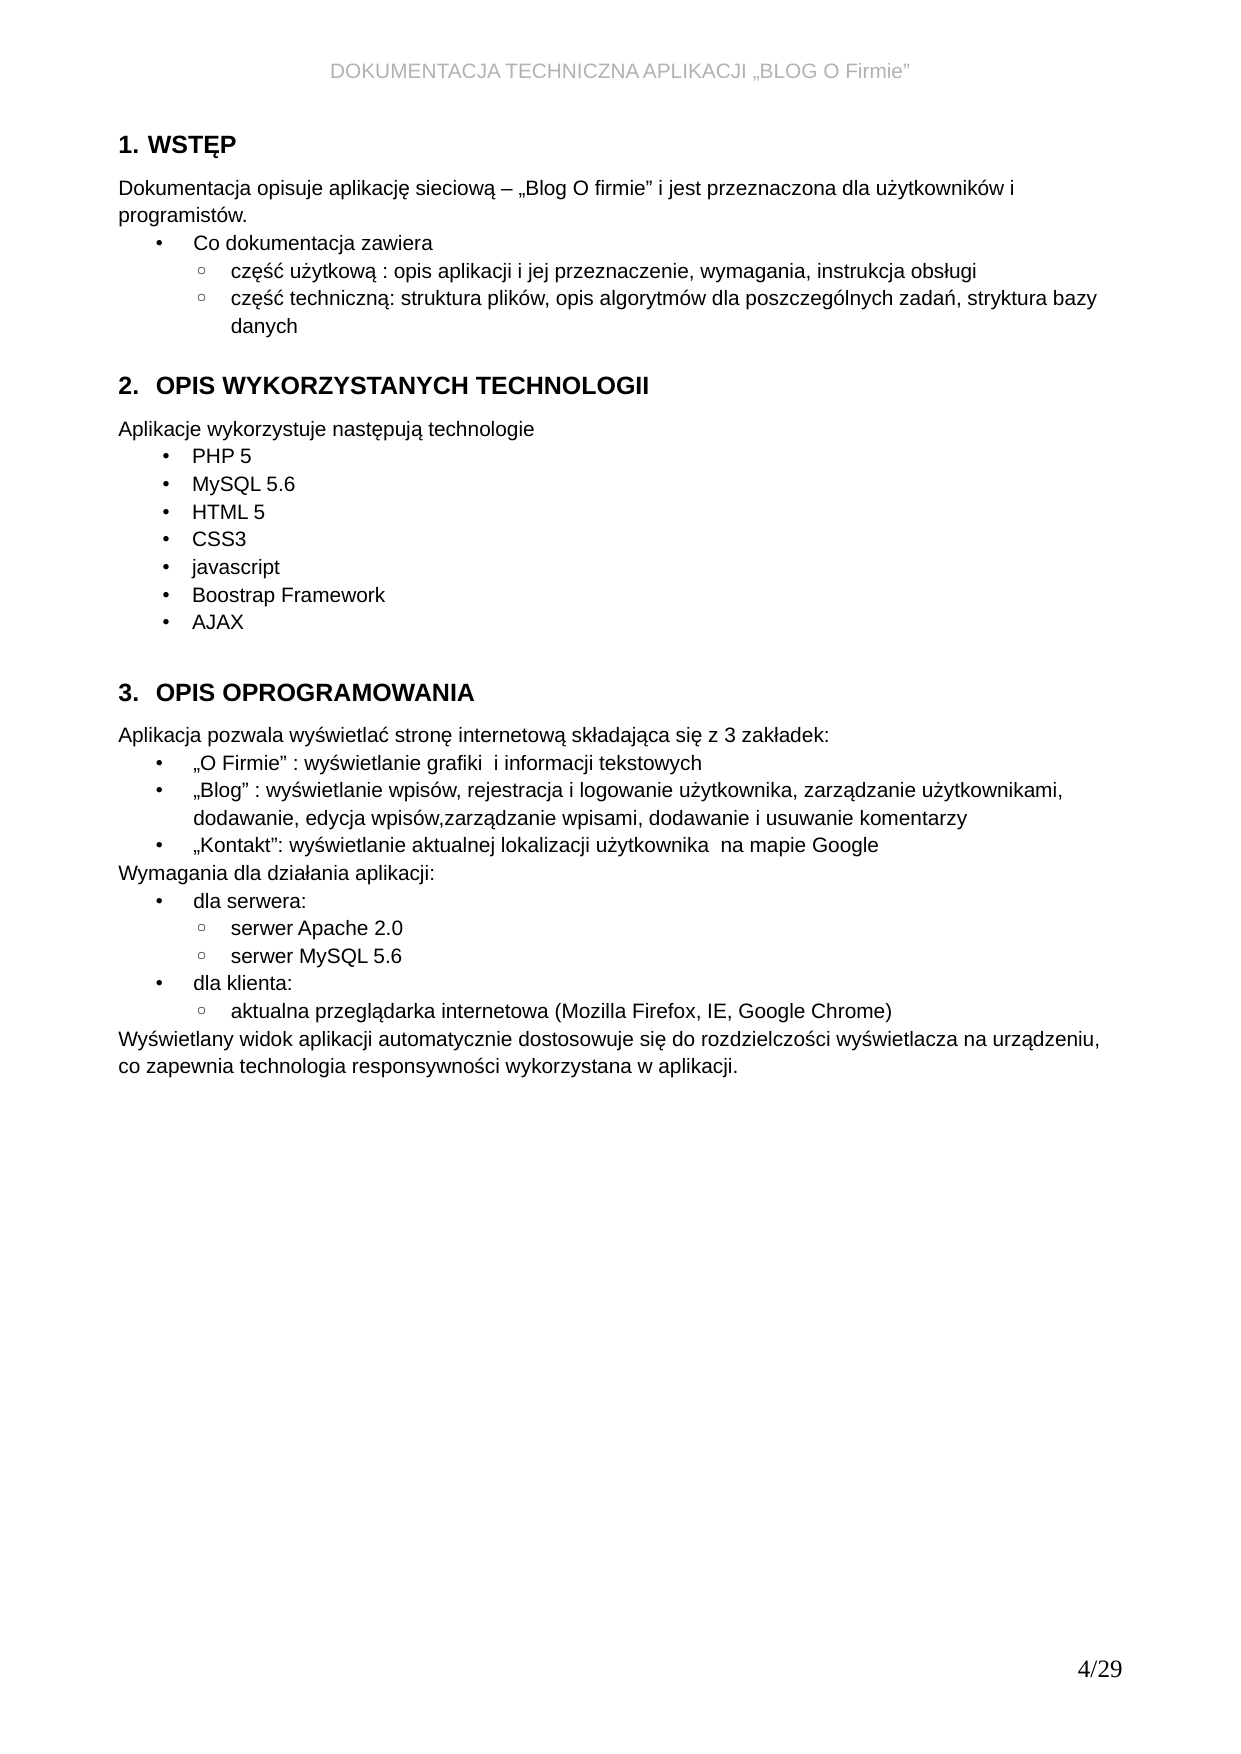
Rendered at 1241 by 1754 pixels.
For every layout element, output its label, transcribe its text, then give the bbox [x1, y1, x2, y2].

list „Blog” : wyświetlanie wpisów, rejestracja i logowanie użytkownika, zarządzanie użytkownikami, dodawanie, edycja wpisów,zarządzanie wpisami, dodawanie i usuwanie komentarzy [156, 778, 1122, 830]
list javascript [162, 555, 1122, 579]
list dla serwera: [156, 888, 1122, 912]
list MySQL 5.6 [162, 472, 1122, 496]
list PHP 5 [162, 444, 1122, 468]
list Opis wykorzystanych technologii [118, 371, 1122, 400]
list serwer Apache 2.0 [193, 916, 1122, 940]
list Dokumentacja opisuje aplikację sieciową – „Blog O firmie” i jest przeznaczona dla użytkowników i programistów. [118, 176, 1122, 227]
list Co dokumentacja zawiera [156, 231, 1122, 255]
list „Kontakt”: wyświetlanie aktualnej lokalizacji użytkownika na mapie Google [156, 833, 1122, 857]
text Aplikacje wykorzystuje następują technologie [118, 417, 1122, 441]
list CSS3 [162, 527, 1122, 551]
list aktualna przeglądarka internetowa (Mozilla Firefox, IE, Google Chrome) [193, 999, 1122, 1023]
list „O Firmie” : wyświetlanie grafiki i informacji tekstowych [156, 751, 1122, 775]
list HTML 5 [162, 499, 1122, 524]
text Wyświetlany widok aplikacji automatycznie dostosowuje się do rozdzielczości wyświetlacza na urządzeniu, co zapewnia technologia responsywności wykorzystana w aplikacji. [118, 1026, 1122, 1078]
list część użytkową : opis aplikacji i jej przeznaczenie, wymagania, instrukcja obsługi [193, 258, 1122, 282]
list Wstęp [118, 130, 1122, 159]
list Opis oprogramowania [118, 678, 1122, 706]
list dla klienta: [156, 971, 1122, 995]
list AJAX [162, 610, 1122, 634]
list część techniczną: struktura plików, opis algorytmów dla poszczególnych zadań, stryktura bazy danych [193, 286, 1122, 338]
text Wymagania dla działania aplikacji: [118, 861, 1122, 885]
list Boostrap Framework [162, 582, 1122, 606]
list serwer MySQL 5.6 [193, 944, 1122, 968]
text Aplikacja pozwala wyświetlać stronę internetową składająca się z 3 zakładek: [118, 723, 1122, 747]
